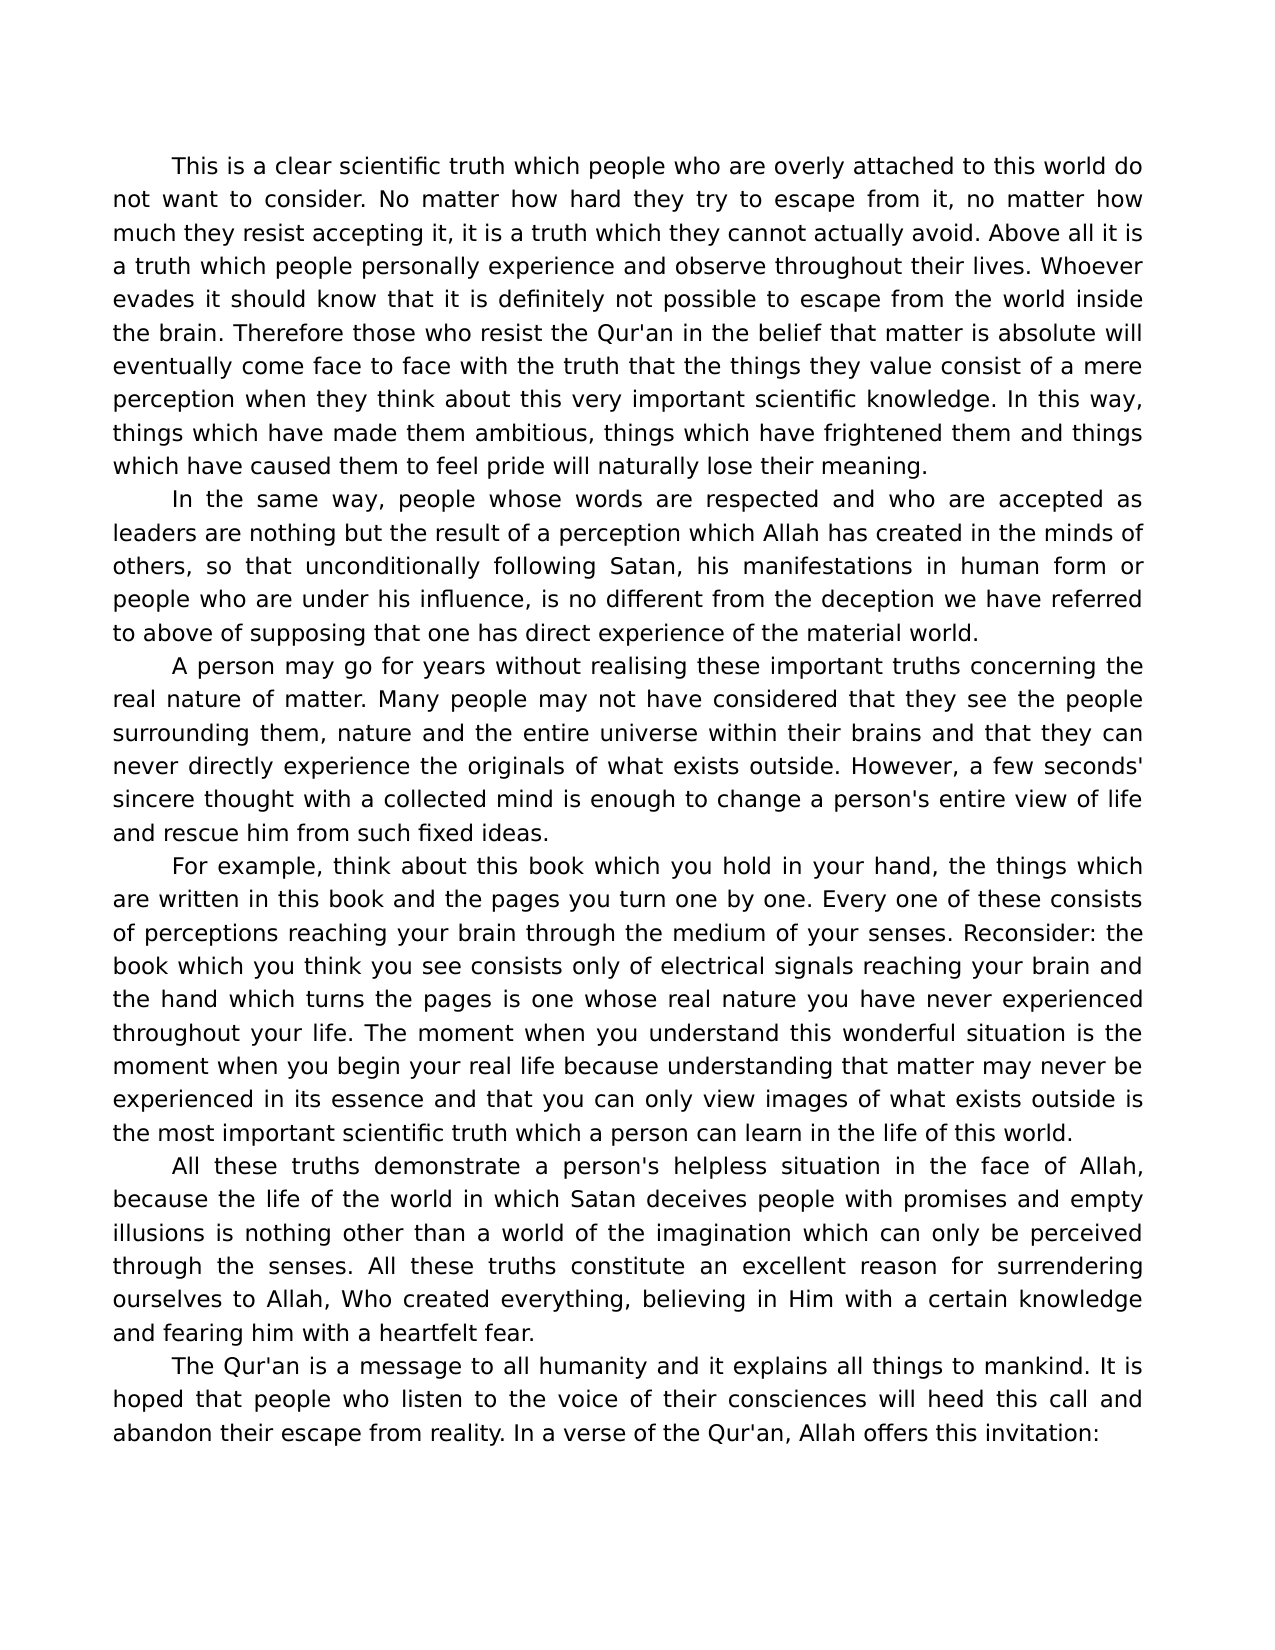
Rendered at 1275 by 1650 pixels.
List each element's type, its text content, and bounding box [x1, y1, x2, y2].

text In the same way, people whose words are respected and who are accepted as leaders are nothing but the result of a perception which Allah has created in the minds of others, so that unconditionally following Satan, his manifestations in human form or people who are under his influence, is no different from the deception we have referred to above of supposing that one has direct experience of the material world. [112, 481, 1145, 648]
text The Qur'an is a message to all humanity and it explains all things to mankind. It is hoped that people who listen to the voice of their consciences will heed this call and abandon their escape from reality. In a verse of the Qur'an, Allah offers this invitation: [112, 1348, 1145, 1448]
text All these truths demonstrate a person's helpless situation in the face of Allah, because the life of the world in which Satan deceives people with promises and empty illusions is nothing other than a world of the imagination which can only be perceived through the senses. All these truths constitute an excellent reason for surrendering ourselves to Allah, Who created everything, believing in Him with a certain knowledge and fearing him with a heartfelt fear. [112, 1148, 1145, 1348]
text A person may go for years without realising these important truths concerning the real nature of matter. Many people may not have considered that they see the people surrounding them, nature and the entire universe within their brains and that they can never directly experience the originals of what exists outside. However, a few seconds' sincere thought with a collected mind is enough to change a person's entire view of life and rescue him from such fixed ideas. [112, 648, 1145, 848]
text This is a clear scientific truth which people who are overly attached to this world do not want to consider. No matter how hard they try to escape from it, no matter how much they resist accepting it, it is a truth which they cannot actually avoid. Above all it is a truth which people personally experience and observe throughout their lives. Whoever evades it should know that it is definitely not possible to escape from the world inside the brain. Therefore those who resist the Qur'an in the belief that matter is absolute will eventually come face to face with the truth that the things they value consist of a mere perception when they think about this very important scientific knowledge. In this way, things which have made them ambitious, things which have frightened them and things which have caused them to feel pride will naturally lose their meaning. [112, 148, 1145, 481]
text For example, think about this book which you hold in your hand, the things which are written in this book and the pages you turn one by one. Every one of these consists of perceptions reaching your brain through the medium of your senses. Reconsider: the book which you think you see consists only of electrical signals reaching your brain and the hand which turns the pages is one whose real nature you have never experienced throughout your life. The moment when you understand this wonderful situation is the moment when you begin your real life because understanding that matter may never be experienced in its essence and that you can only view images of what exists outside is the most important scientific truth which a person can learn in the life of this world. [112, 848, 1145, 1148]
